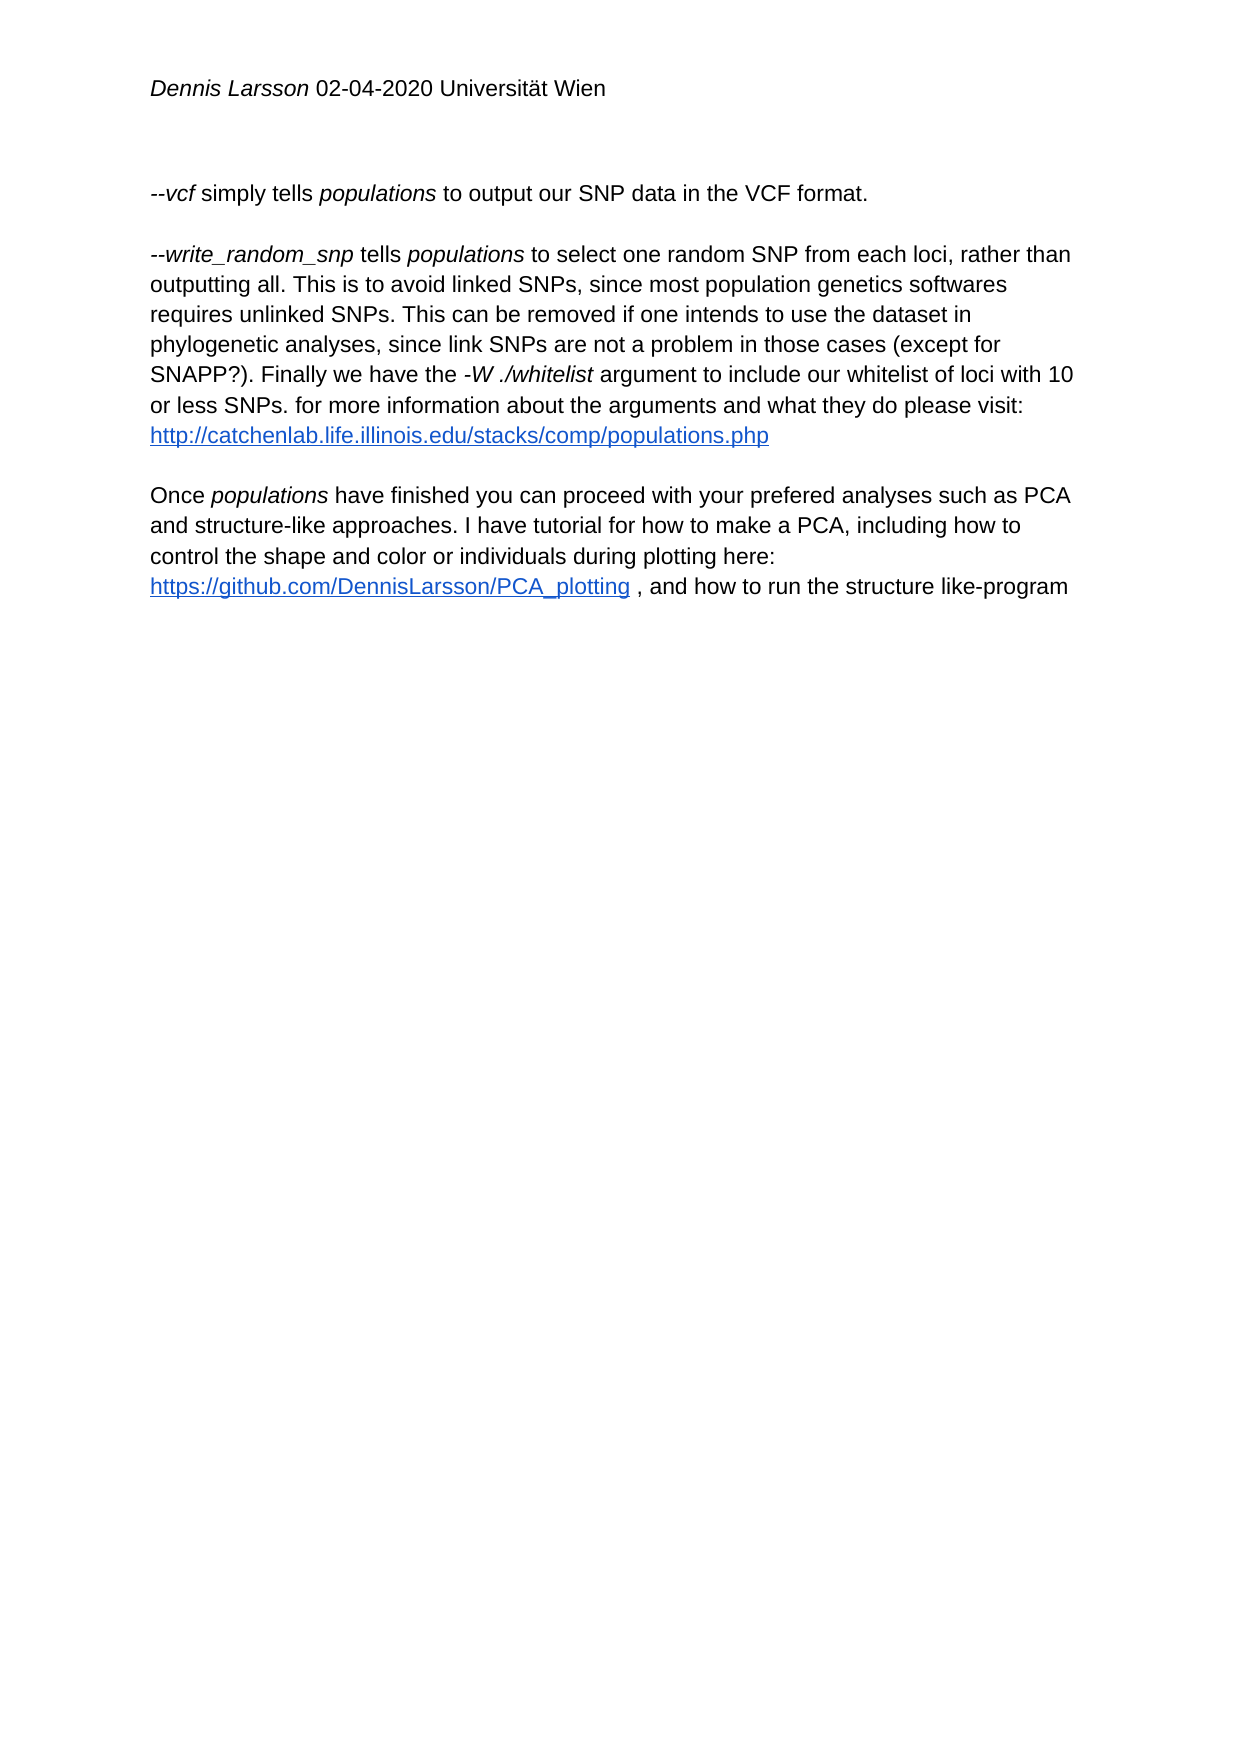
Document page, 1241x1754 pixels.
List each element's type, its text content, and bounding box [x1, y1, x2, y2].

text Once populations have finished you can proceed with your prefered analyses such as PCA and structure-like approaches. I have tutorial for how to make a PCA, including how to control the shape and color or individuals during plotting here: https://github.com/DennisLarsson/PCA_plotting , and how to run the structure like-program [150, 482, 1090, 599]
text --vcf simply tells populations to output our SNP data in the VCF format. [150, 180, 1090, 207]
text --write_random_snp tells populations to select one random SNP from each loci, rather than outputting all. This is to avoid linked SNPs, since most population genetics softwares requires unlinked SNPs. This can be removed if one intends to use the dataset in phylogenetic analyses, since link SNPs are not a problem in those cases (except for SNAPP?). Finally we have the -W ./whitelist argument to include our whitelist of loci with 10 or less SNPs. for more information about the arguments and what they do please visit: http://catchenlab.life.illinois.edu/stacks/comp/populations.php [150, 241, 1090, 448]
